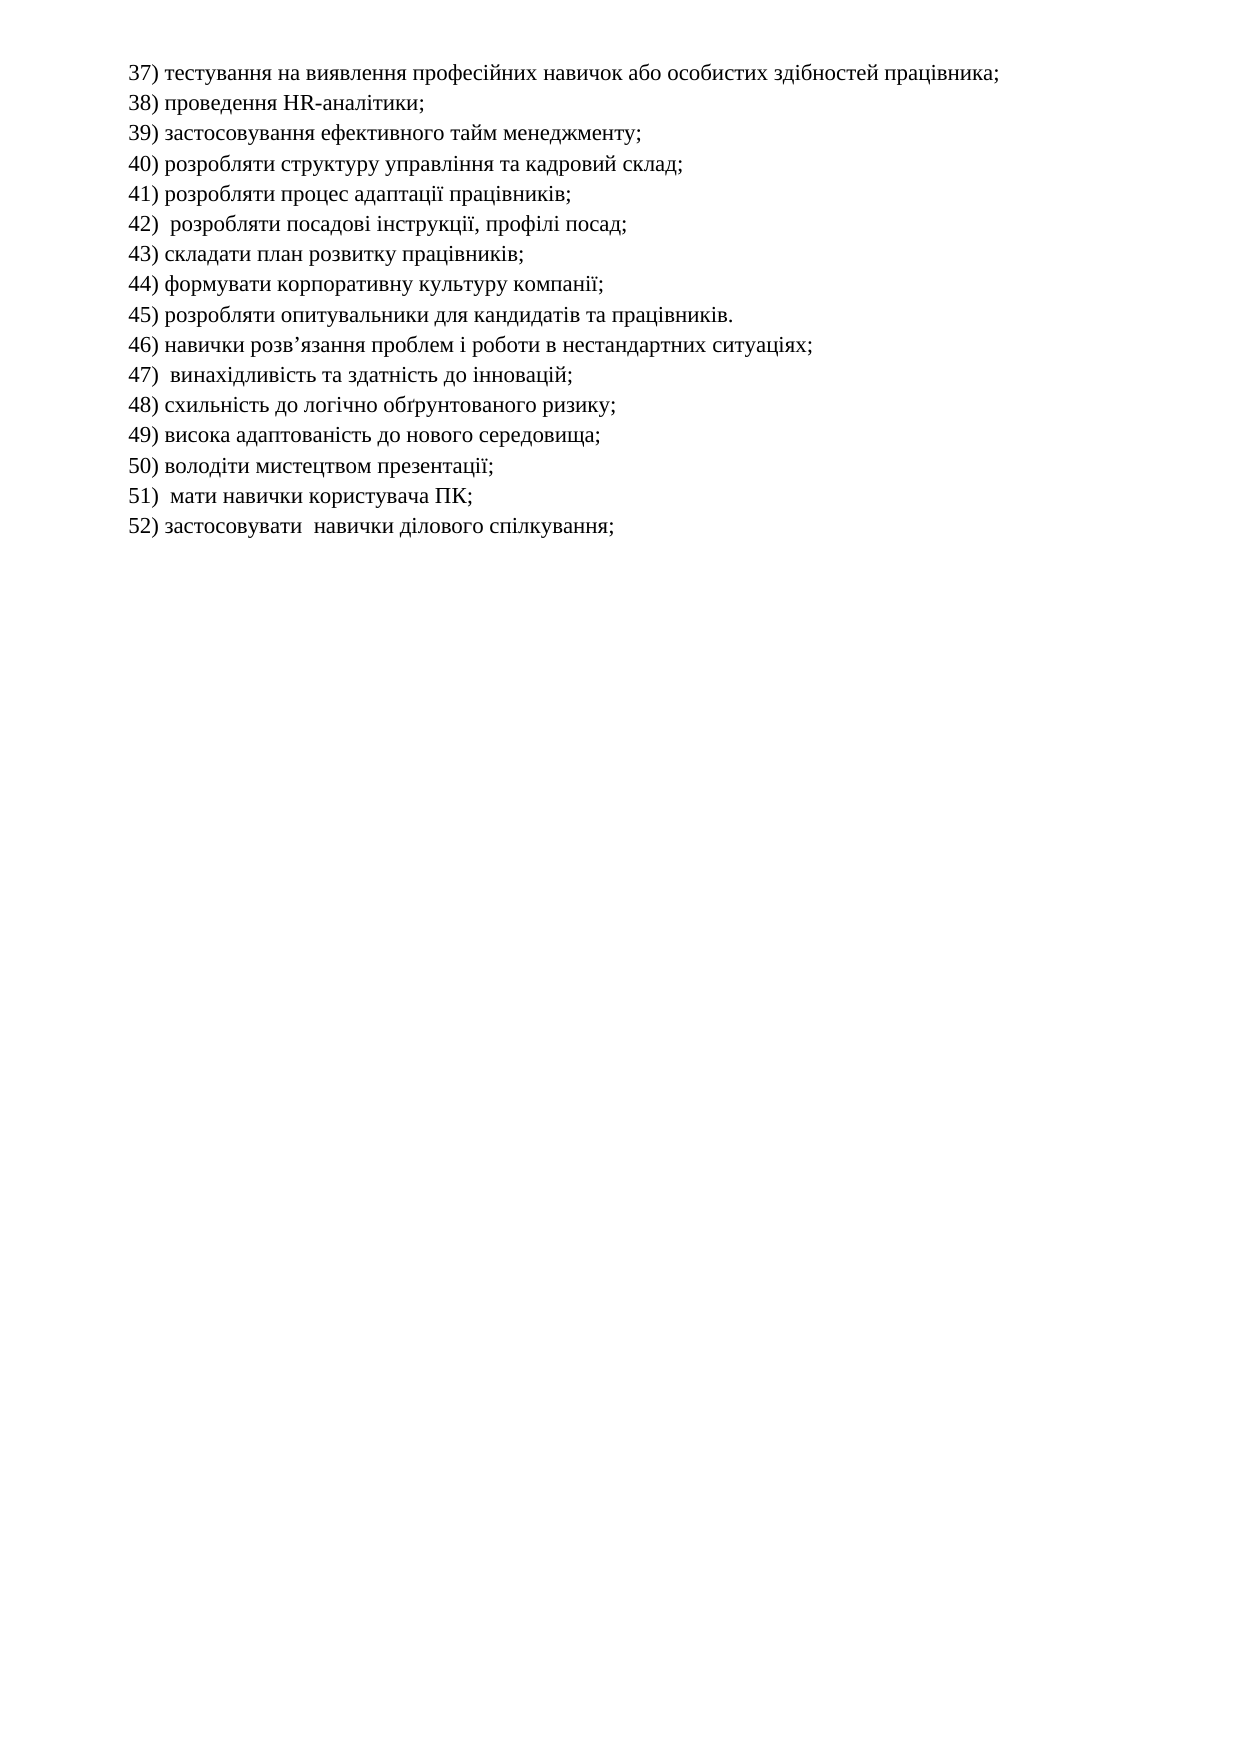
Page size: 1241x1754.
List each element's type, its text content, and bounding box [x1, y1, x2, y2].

text 43) складати план розвитку працівників; [128, 240, 1171, 267]
text 42) розробляти посадові інструкції, профілі посад; [128, 210, 1171, 236]
text 51) мати навички користувача ПК; [128, 482, 1171, 508]
text 41) розробляти процес адаптації працівників; [128, 180, 1171, 206]
text 39) застосовування ефективного тайм менеджменту; [128, 119, 1171, 146]
text 40) розробляти структуру управління та кадровий склад; [128, 150, 1171, 176]
text 52) застосовувати навички ділового спілкування; [128, 512, 1171, 538]
text 48) схильність до логічно обґрунтованого ризику; [128, 391, 1171, 418]
text 37) тестування на виявлення професійних навичок або особистих здібностей працівника; [128, 59, 1171, 85]
text 46) навички розв’язання проблем і роботи в нестандартних ситуаціях; [128, 331, 1171, 357]
text 45) розробляти опитувальники для кандидатів та працівників. [128, 301, 1171, 327]
text 49) висока адаптованість до нового середовища; [128, 422, 1171, 448]
text 47) винахідливість та здатність до інновацій; [128, 361, 1171, 387]
text 50) володіти мистецтвом презентації; [128, 452, 1171, 478]
text 44) формувати корпоративну культуру компанії; [128, 271, 1171, 297]
text 38) проведення HR-аналітики; [128, 89, 1171, 116]
